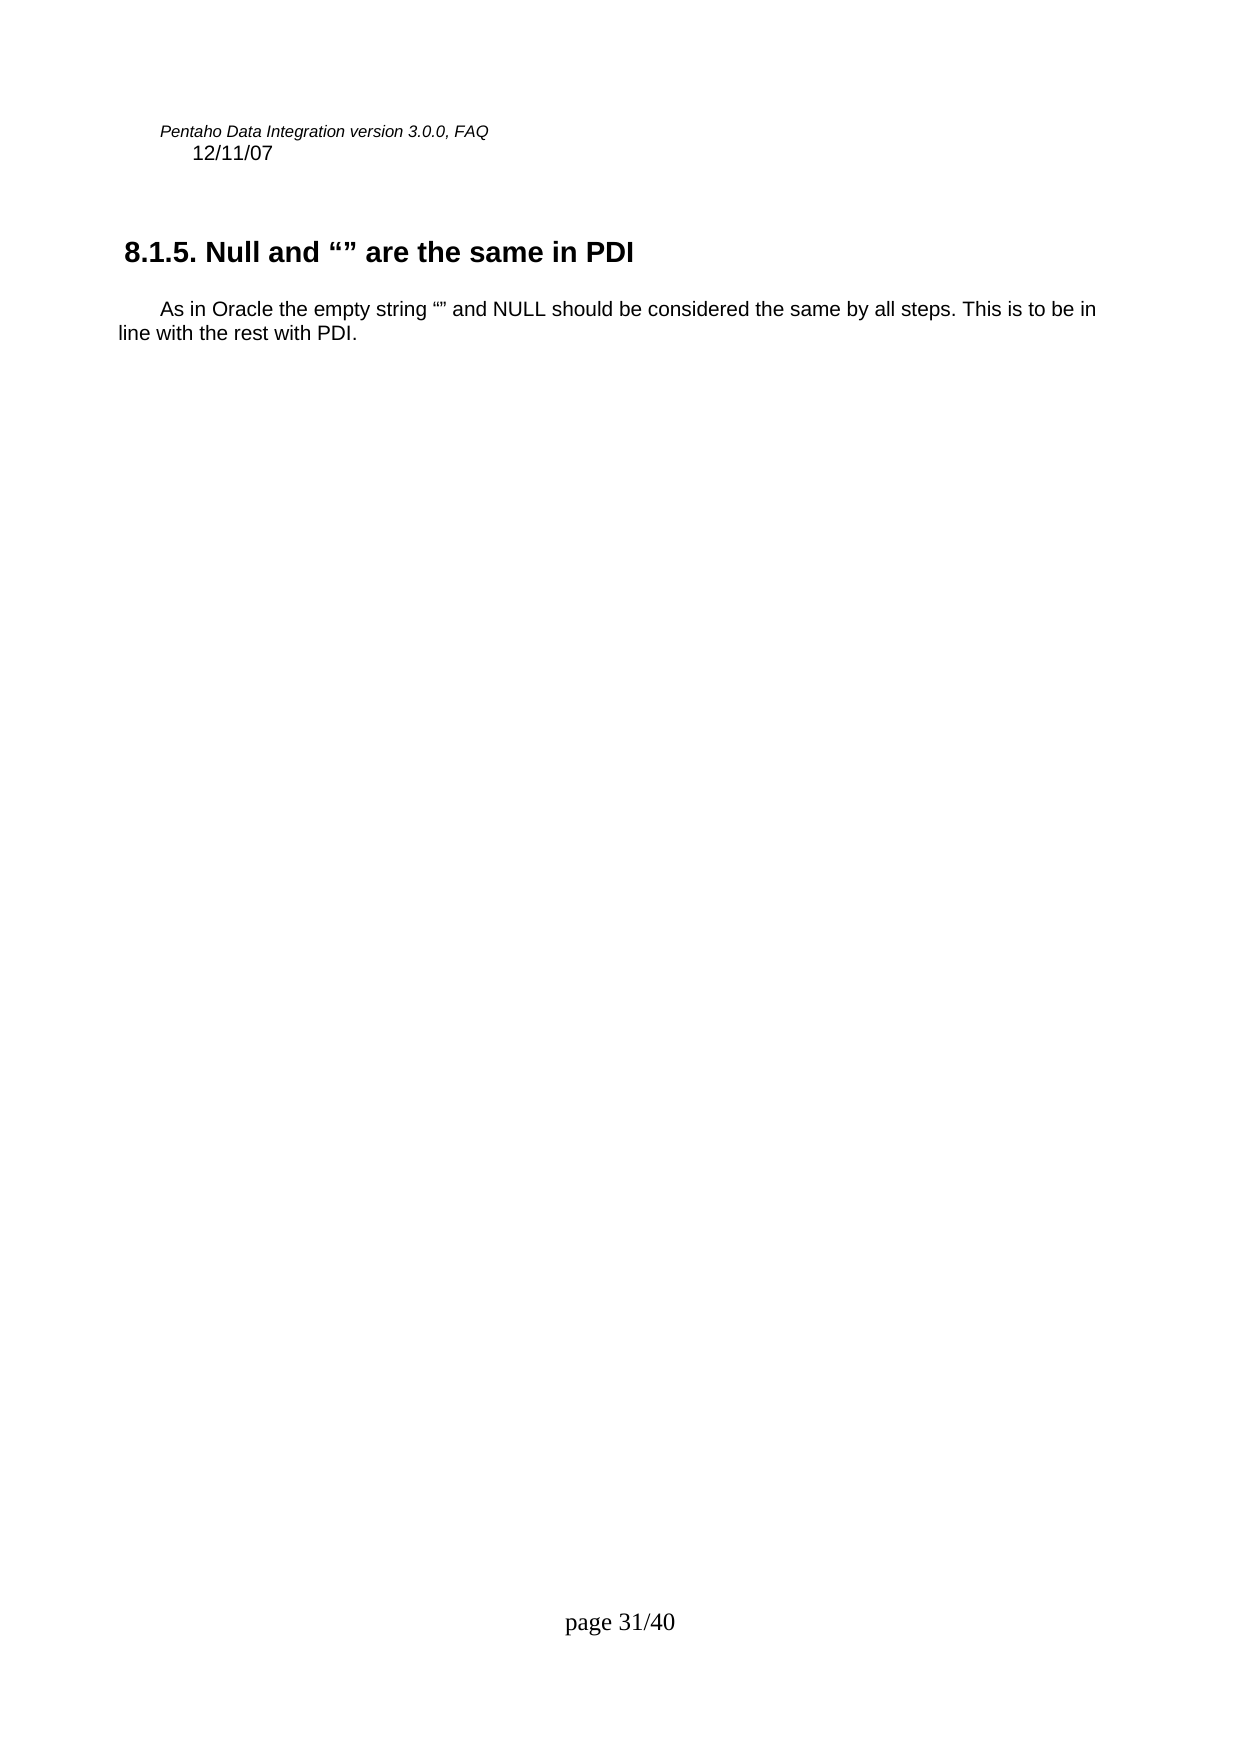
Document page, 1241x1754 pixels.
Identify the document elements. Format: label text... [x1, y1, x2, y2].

text As in Oracle the empty string “” and NULL should be considered the same by all steps. This is to be in line with the rest with PDI. [118, 298, 1122, 344]
subtitle Null and “” are the same in PDI [124, 236, 1122, 268]
